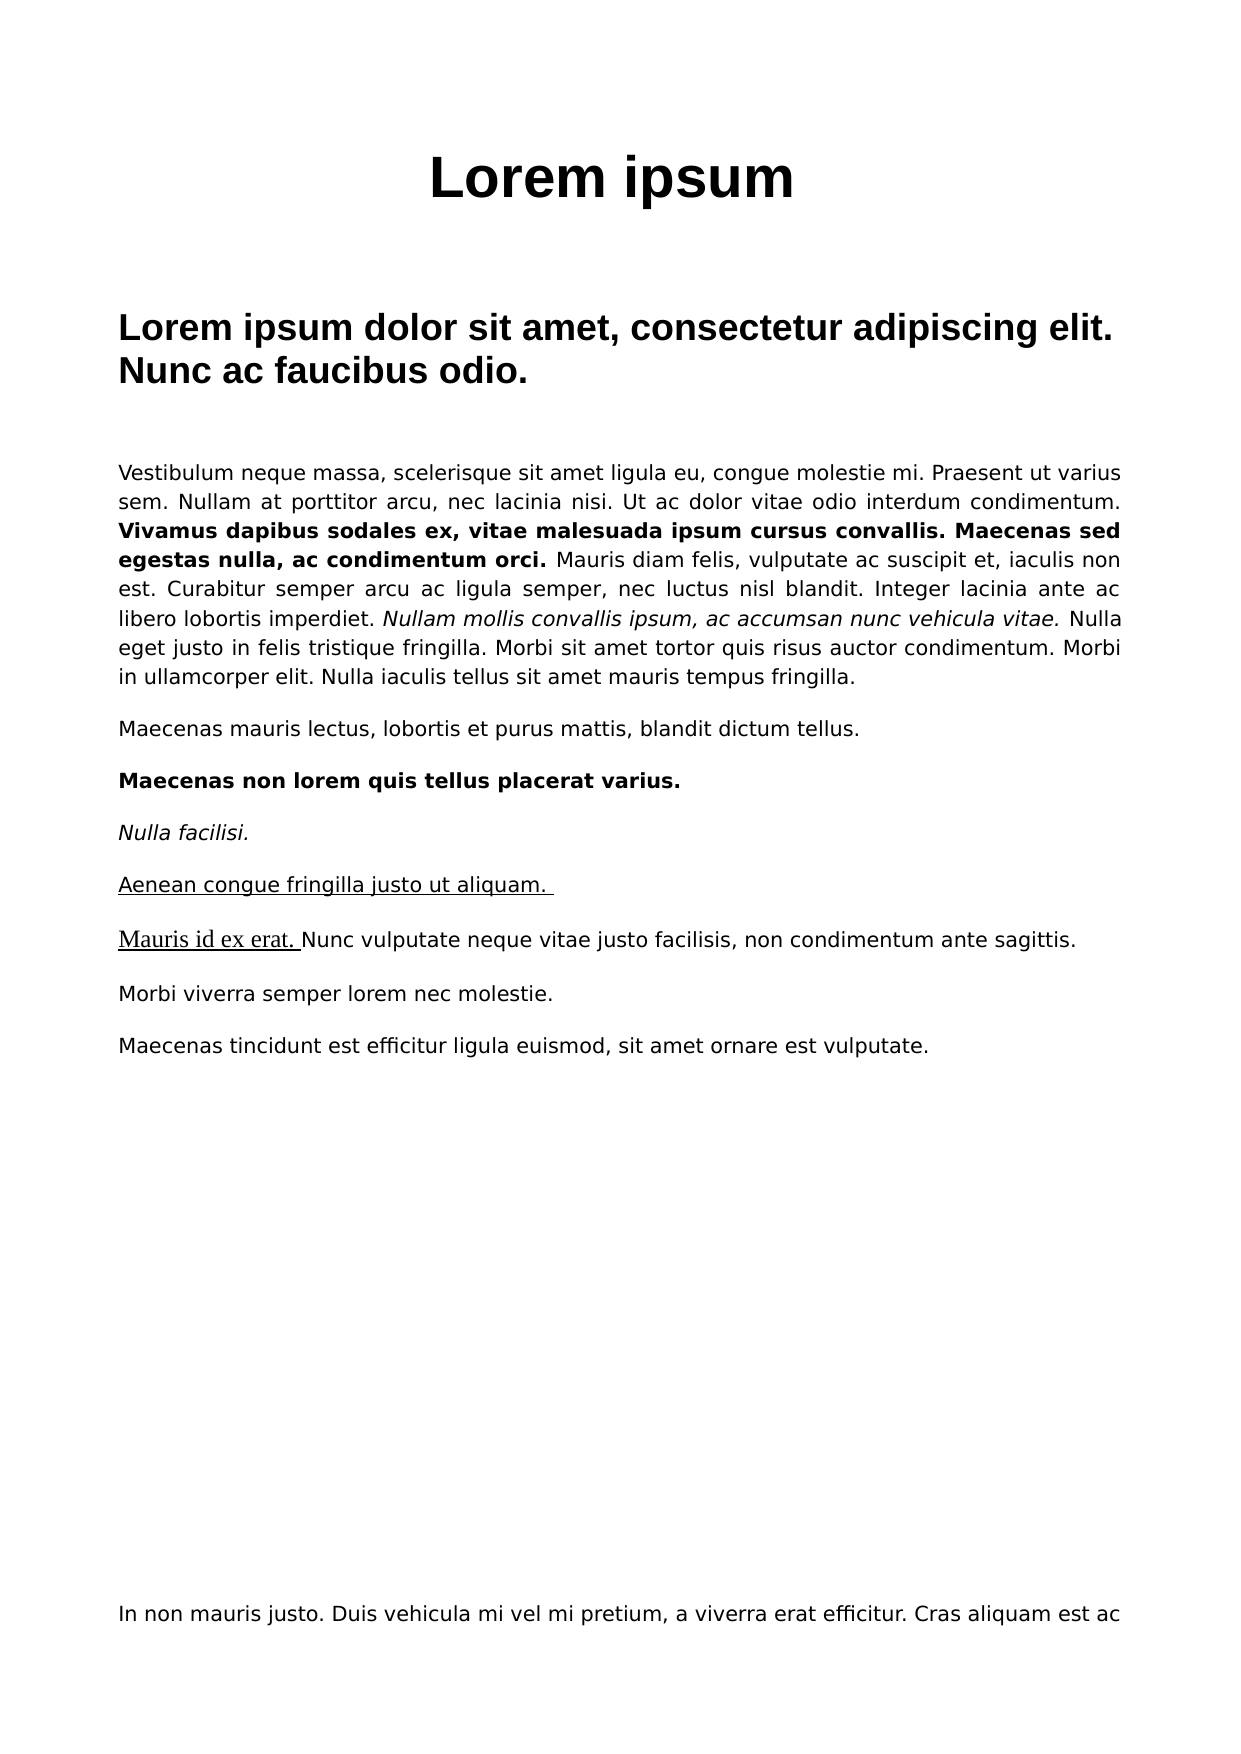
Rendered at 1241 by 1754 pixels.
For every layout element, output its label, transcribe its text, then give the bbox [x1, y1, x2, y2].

subtitle Lorem ipsum dolor sit amet, consectetur adipiscing elit. Nunc ac faucibus odio. [118, 305, 1122, 391]
list Nulla facilisi. [118, 821, 1122, 845]
text Maecenas mauris lectus, lobortis et purus mattis, blandit dictum tellus. [118, 717, 1122, 741]
list Aenean congue fringilla justo ut aliquam. [118, 873, 1122, 897]
list Morbi viverra semper lorem nec molestie. [118, 982, 1122, 1006]
text Vestibulum neque massa, scelerisque sit amet ligula eu, congue molestie mi. Praesent ut varius sem. Nullam at porttitor arcu, nec lacinia nisi. Ut ac dolor vitae odio interdum condimentum. Vivamus dapibus sodales ex, vitae malesuada ipsum cursus convallis. Maecenas sed egestas nulla, ac condimentum orci. Mauris diam felis, vulputate ac suscipit et, iaculis non est. Curabitur semper arcu ac ligula semper, nec luctus nisl blandit. Integer lacinia ante ac libero lobortis imperdiet. Nullam mollis convallis ipsum, ac accumsan nunc vehicula vitae. Nulla eget justo in felis tristique fringilla. Morbi sit amet tortor quis risus auctor condimentum. Morbi in ullamcorper elit. Nulla iaculis tellus sit amet mauris tempus fringilla. [118, 461, 1122, 689]
list Maecenas tincidunt est efficitur ligula euismod, sit amet ornare est vulputate. [118, 1034, 1122, 1058]
list Mauris id ex erat. Nunc vulputate neque vitae justo facilisis, non condimentum ante sagittis. [118, 924, 1122, 953]
list Maecenas non lorem quis tellus placerat varius. [118, 769, 1122, 793]
text In non mauris justo. Duis vehicula mi vel mi pretium, a viverra erat efficitur. Cras aliquam est ac [118, 1602, 1122, 1627]
text Lorem ipsum [118, 143, 1122, 210]
